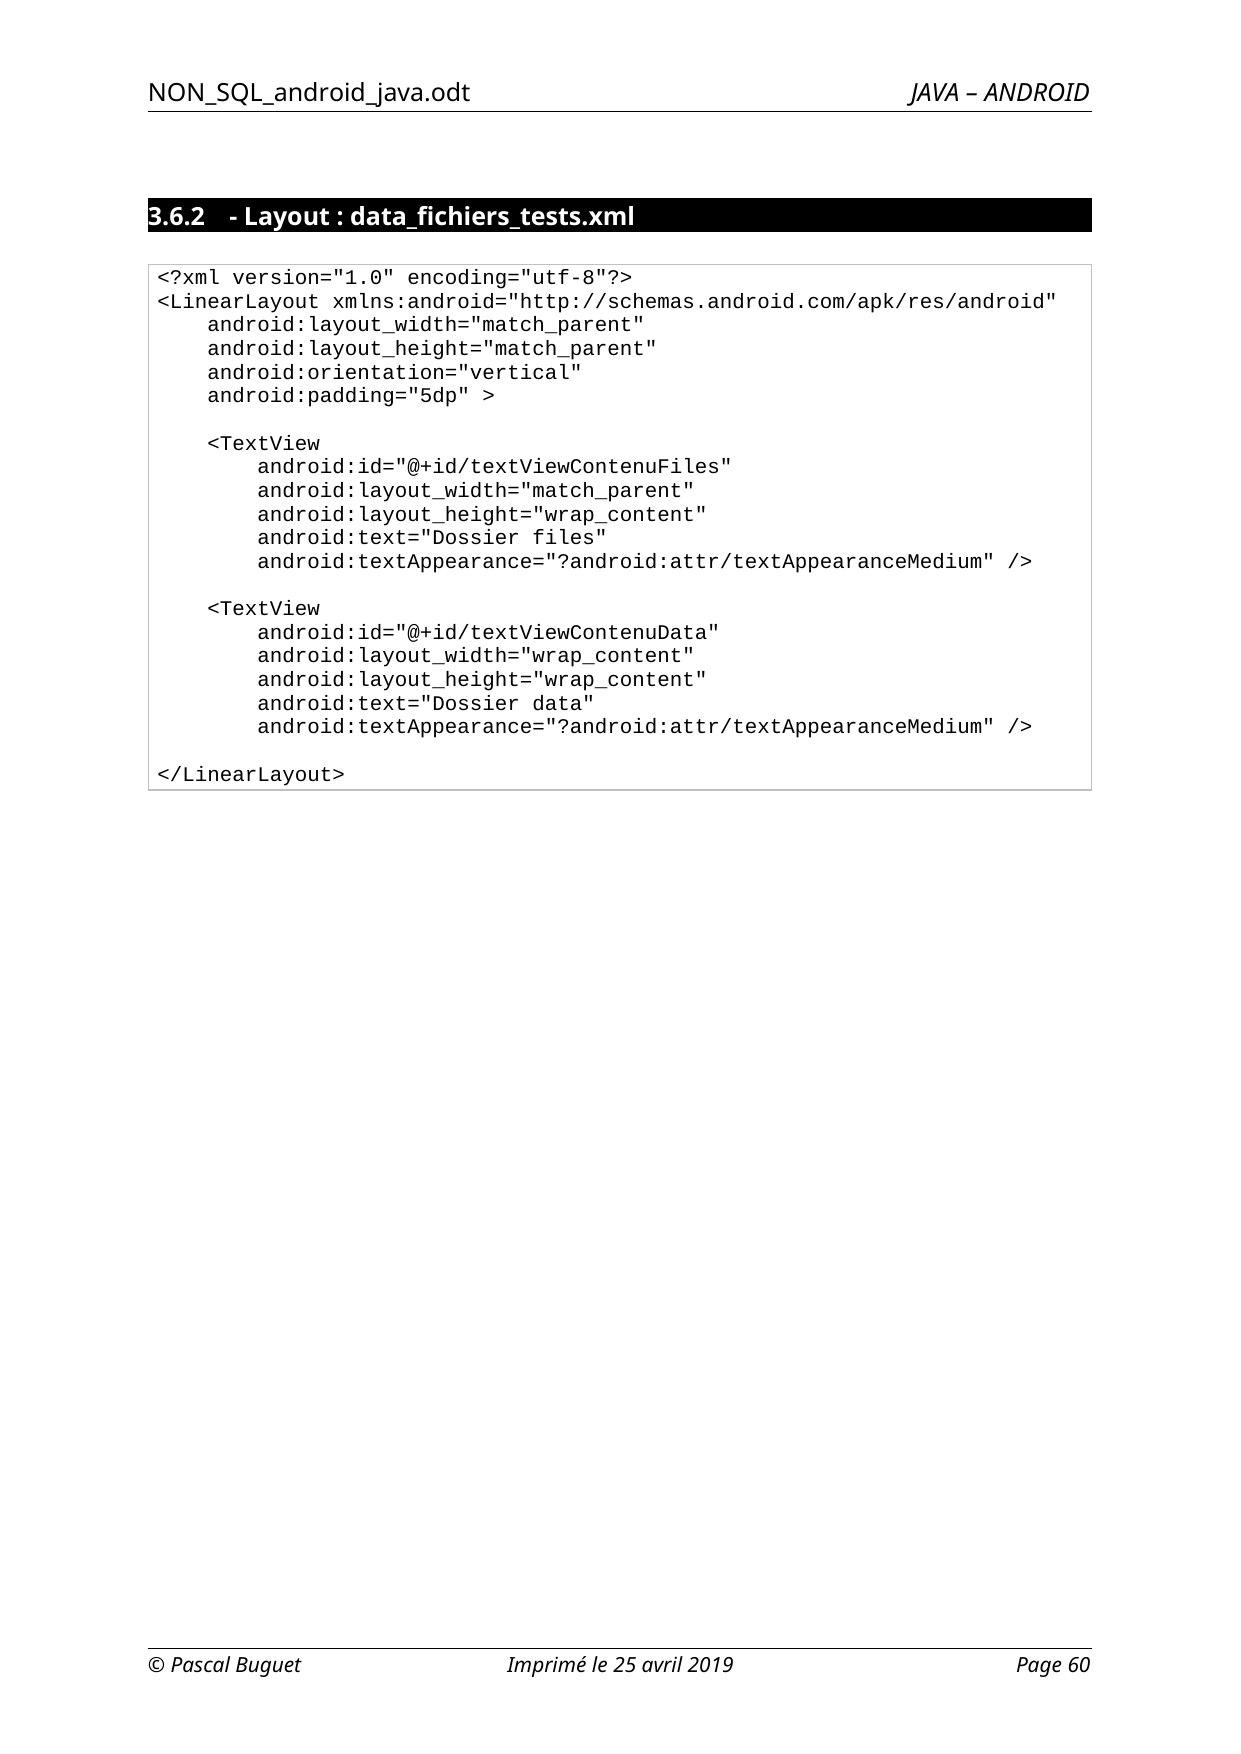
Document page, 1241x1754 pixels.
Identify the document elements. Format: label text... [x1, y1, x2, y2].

text <TextView [149, 429, 1091, 453]
text android:text="Dossier files" [149, 524, 1091, 548]
text android:layout_width="wrap_content" [149, 642, 1091, 666]
text android:textAppearance="?android:attr/textAppearanceMedium" /> [149, 548, 1091, 571]
text android:text="Dossier data" [149, 690, 1091, 713]
text android:padding="5dp" > [149, 382, 1091, 406]
text android:layout_width="match_parent" [149, 311, 1091, 335]
text android:layout_height="wrap_content" [149, 666, 1091, 690]
text <TextView [149, 595, 1091, 619]
text android:id="@+id/textViewContenuFiles" [149, 453, 1091, 477]
text <?xml version="1.0" encoding="utf-8"?> [149, 265, 1091, 288]
text android:layout_width="match_parent" [149, 477, 1091, 501]
text <LinearLayout xmlns:android="http://schemas.android.com/apk/res/android" [149, 288, 1091, 311]
text android:orientation="vertical" [149, 359, 1091, 382]
text </LinearLayout> [149, 761, 1091, 789]
text android:layout_height="wrap_content" [149, 501, 1091, 524]
text android:id="@+id/textViewContenuData" [149, 619, 1091, 642]
text android:textAppearance="?android:attr/textAppearanceMedium" /> [149, 713, 1091, 737]
subtitle - Layout : data_fichiers_tests.xml [148, 198, 1092, 232]
text android:layout_height="match_parent" [149, 335, 1091, 359]
